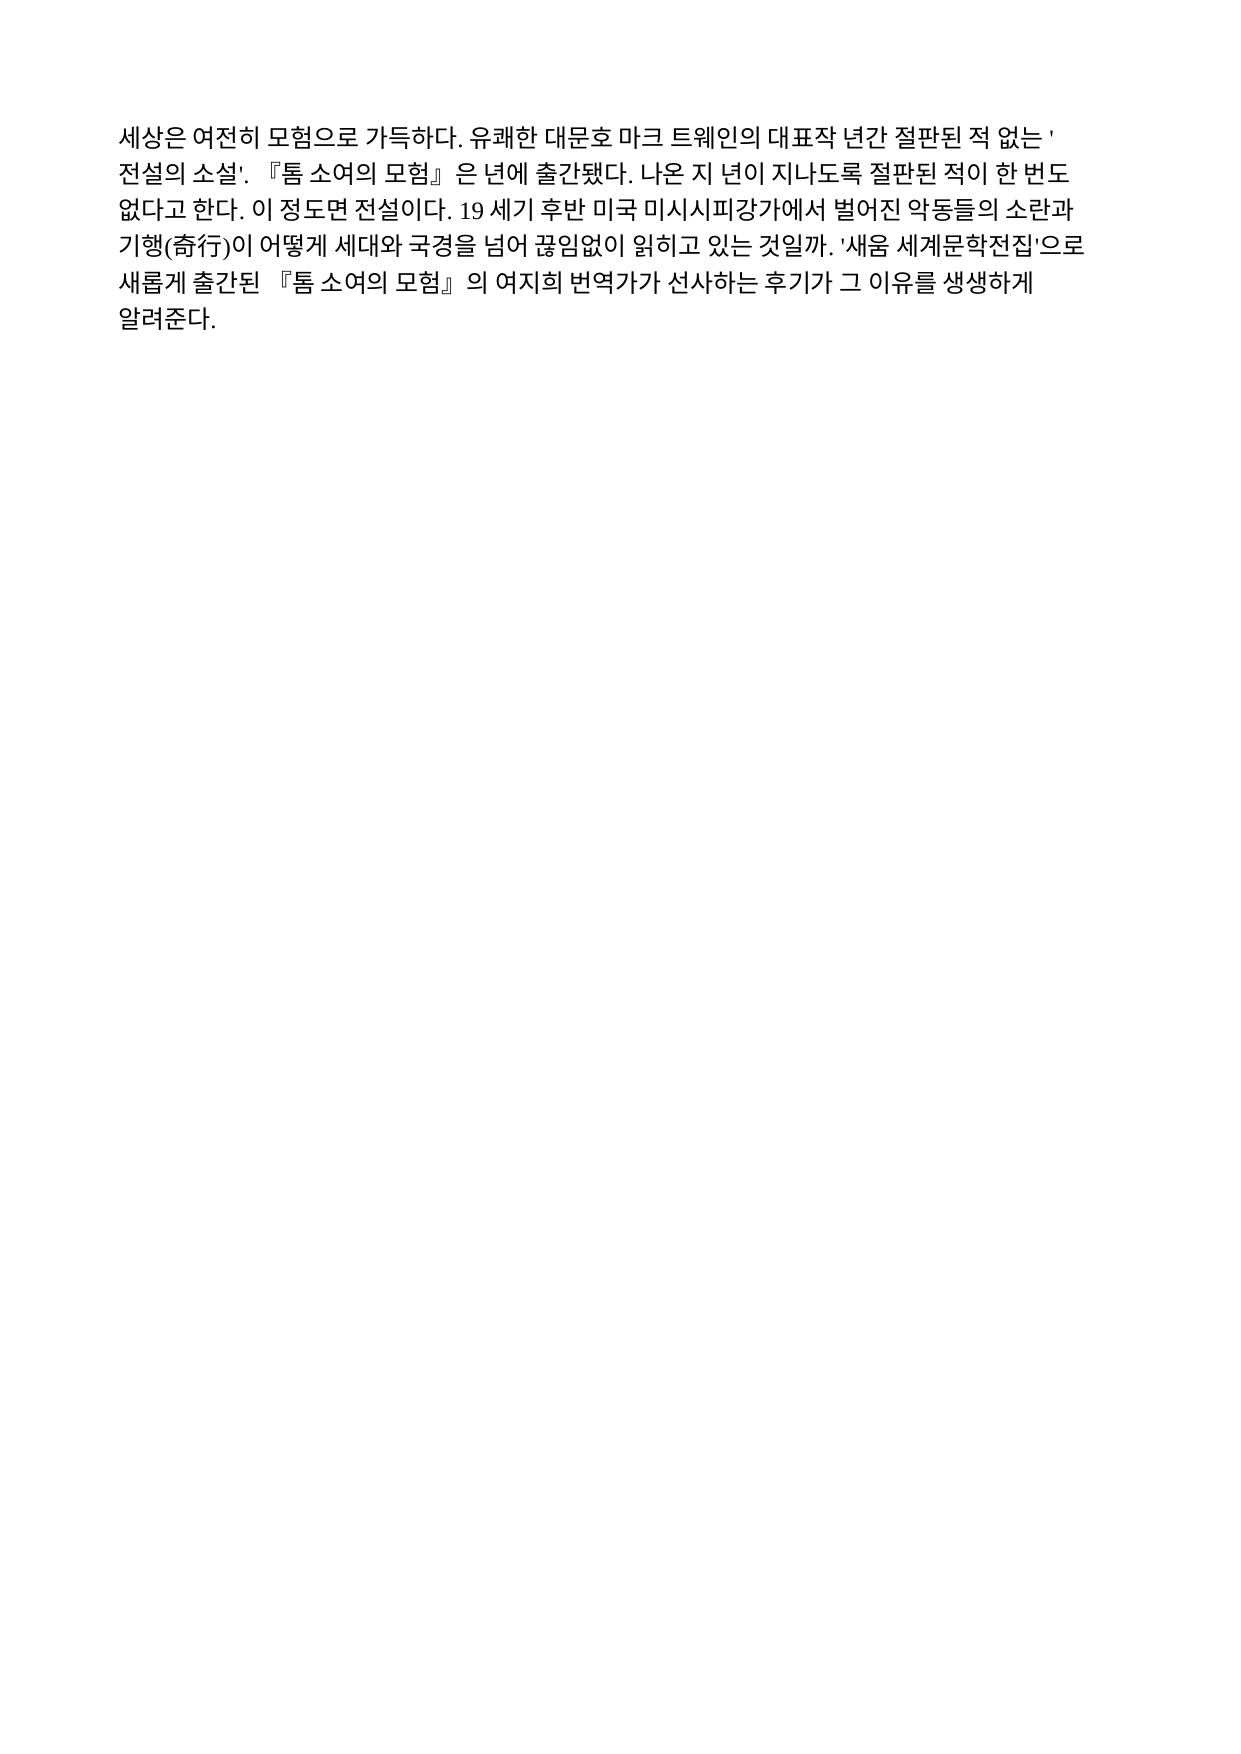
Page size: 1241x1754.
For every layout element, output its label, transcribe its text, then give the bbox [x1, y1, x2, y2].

text 세상은 여전히 모험으로 가득하다. 유쾌한 대문호 마크 트웨인의 대표작 년간 절판된 적 없는 '전설의 소설'. 『톰 소여의 모험』은 년에 출간됐다. 나온 지 년이 지나도록 절판된 적이 한 번도 없다고 한다. 이 정도면 전설이다. 19세기 후반 미국 미시시피강가에서 벌어진 악동들의 소란과 기행(奇行)이 어떻게 세대와 국경을 넘어 끊임없이 읽히고 있는 것일까. '새움 세계문학전집'으로 새롭게 출간된 『톰 소여의 모험』의 여지희 번역가가 선사하는 후기가 그 이유를 생생하게 알려준다. [118, 118, 1122, 336]
